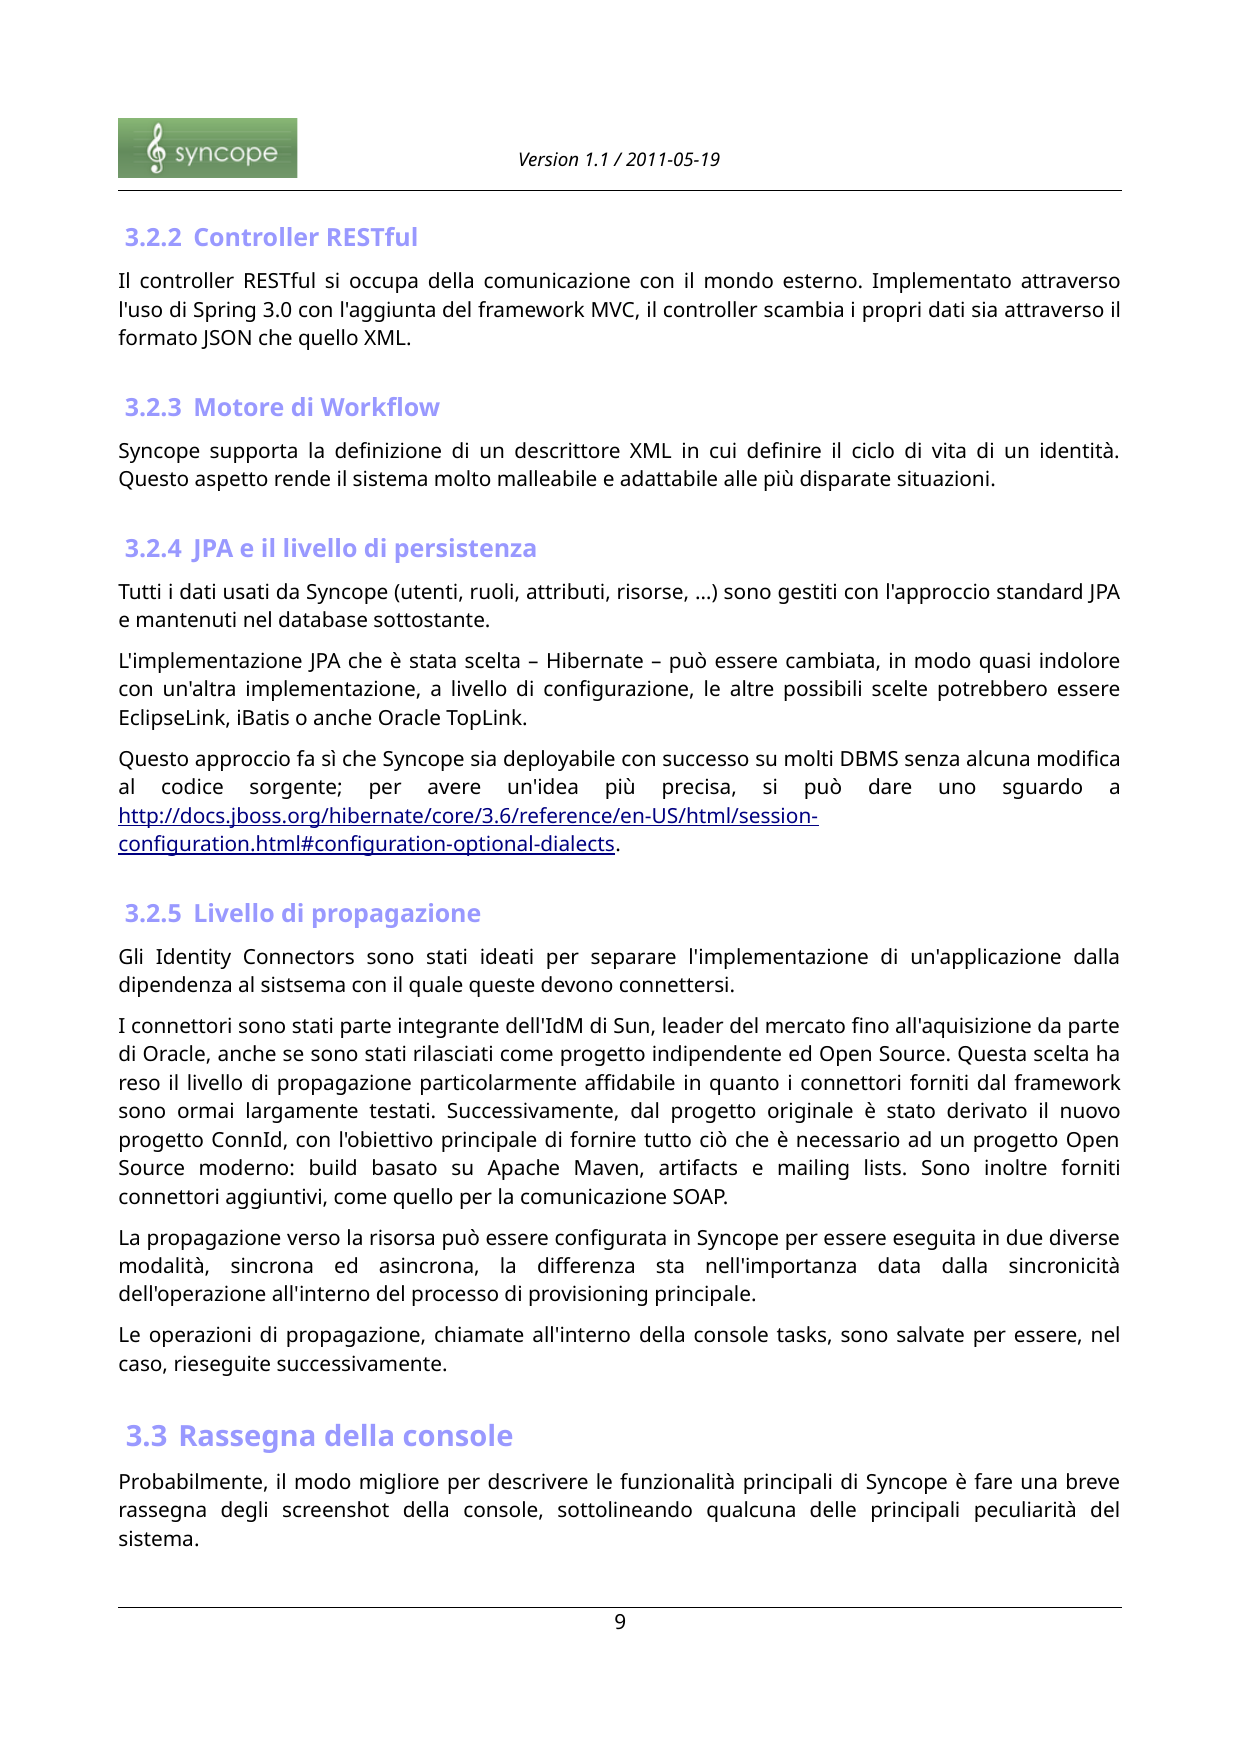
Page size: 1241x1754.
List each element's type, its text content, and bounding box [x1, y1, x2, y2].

text Il controller RESTful si occupa della comunicazione con il mondo esterno. Implementato attraverso l'uso di Spring 3.0 con l'aggiunta del framework MVC, il controller scambia i propri dati sia attraverso il formato JSON che quello XML. [118, 266, 1122, 352]
text Probabilmente, il modo migliore per descrivere le funzionalità principali di Syncope è fare una breve rassegna degli screenshot della console, sottolineando qualcuna delle principali peculiarità del sistema. [118, 1467, 1122, 1552]
text L'implementazione JPA che è stata scelta – Hibernate – può essere cambiata, in modo quasi indolore con un'altra implementazione, a livello di configurazione, le altre possibili scelte potrebbero essere EclipseLink, iBatis o anche Oracle TopLink. [118, 646, 1122, 731]
text I connettori sono stati parte integrante dell'IdM di Sun, leader del mercato fino all'aquisizione da parte di Oracle, anche se sono stati rilasciati come progetto indipendente ed Open Source. Questa scelta ha reso il livello di propagazione particolarmente affidabile in quanto i connettori forniti dal framework sono ormai largamente testati. Successivamente, dal progetto originale è stato derivato il nuovo progetto ConnId, con l'obiettivo principale di fornire tutto ciò che è necessario ad un progetto Open Source moderno: build basato su Apache Maven, artifacts e mailing lists. Sono inoltre forniti connettori aggiuntivi, come quello per la comunicazione SOAP. [118, 1011, 1122, 1210]
subtitle Controller RESTful [118, 220, 1122, 254]
text Le operazioni di propagazione, chiamate all'interno della console tasks, sono salvate per essere, nel caso, rieseguite successivamente. [118, 1321, 1122, 1377]
text La propagazione verso la risorsa può essere configurata in Syncope per essere eseguita in due diverse modalità, sincrona ed asincrona, la differenza sta nell'importanza data dalla sincronicità dell'operazione all'interno del processo di provisioning principale. [118, 1223, 1122, 1308]
text Questo approccio fa sì che Syncope sia deployabile con successo su molti DBMS senza alcuna modifica al codice sorgente; per avere un'idea più precisa, si può dare uno sguardo a http://docs.jboss.org/hibernate/core/3.6/reference/en-US/html/session-configuration.html#configuration-optional-dialects. [118, 744, 1122, 858]
subtitle Motore di Workflow [118, 389, 1122, 423]
text Syncope supporta la definizione di un descrittore XML in cui definire il ciclo di vita di un identità. Questo aspetto rende il sistema molto malleabile e adattabile alle più disparate situazioni. [118, 436, 1122, 493]
subtitle Rassegna della console [118, 1415, 1122, 1454]
text Gli Identity Connectors sono stati ideati per separare l'implementazione di un'applicazione dalla dipendenza al sistsema con il quale queste devono connettersi. [118, 942, 1122, 999]
picture [118, 118, 298, 178]
subtitle Livello di propagazione [118, 895, 1122, 929]
text Tutti i dati usati da Syncope (utenti, ruoli, attributi, risorse, …) sono gestiti con l'approccio standard JPA e mantenuti nel database sottostante. [118, 577, 1122, 634]
subtitle JPA e il livello di persistenza [118, 530, 1122, 564]
